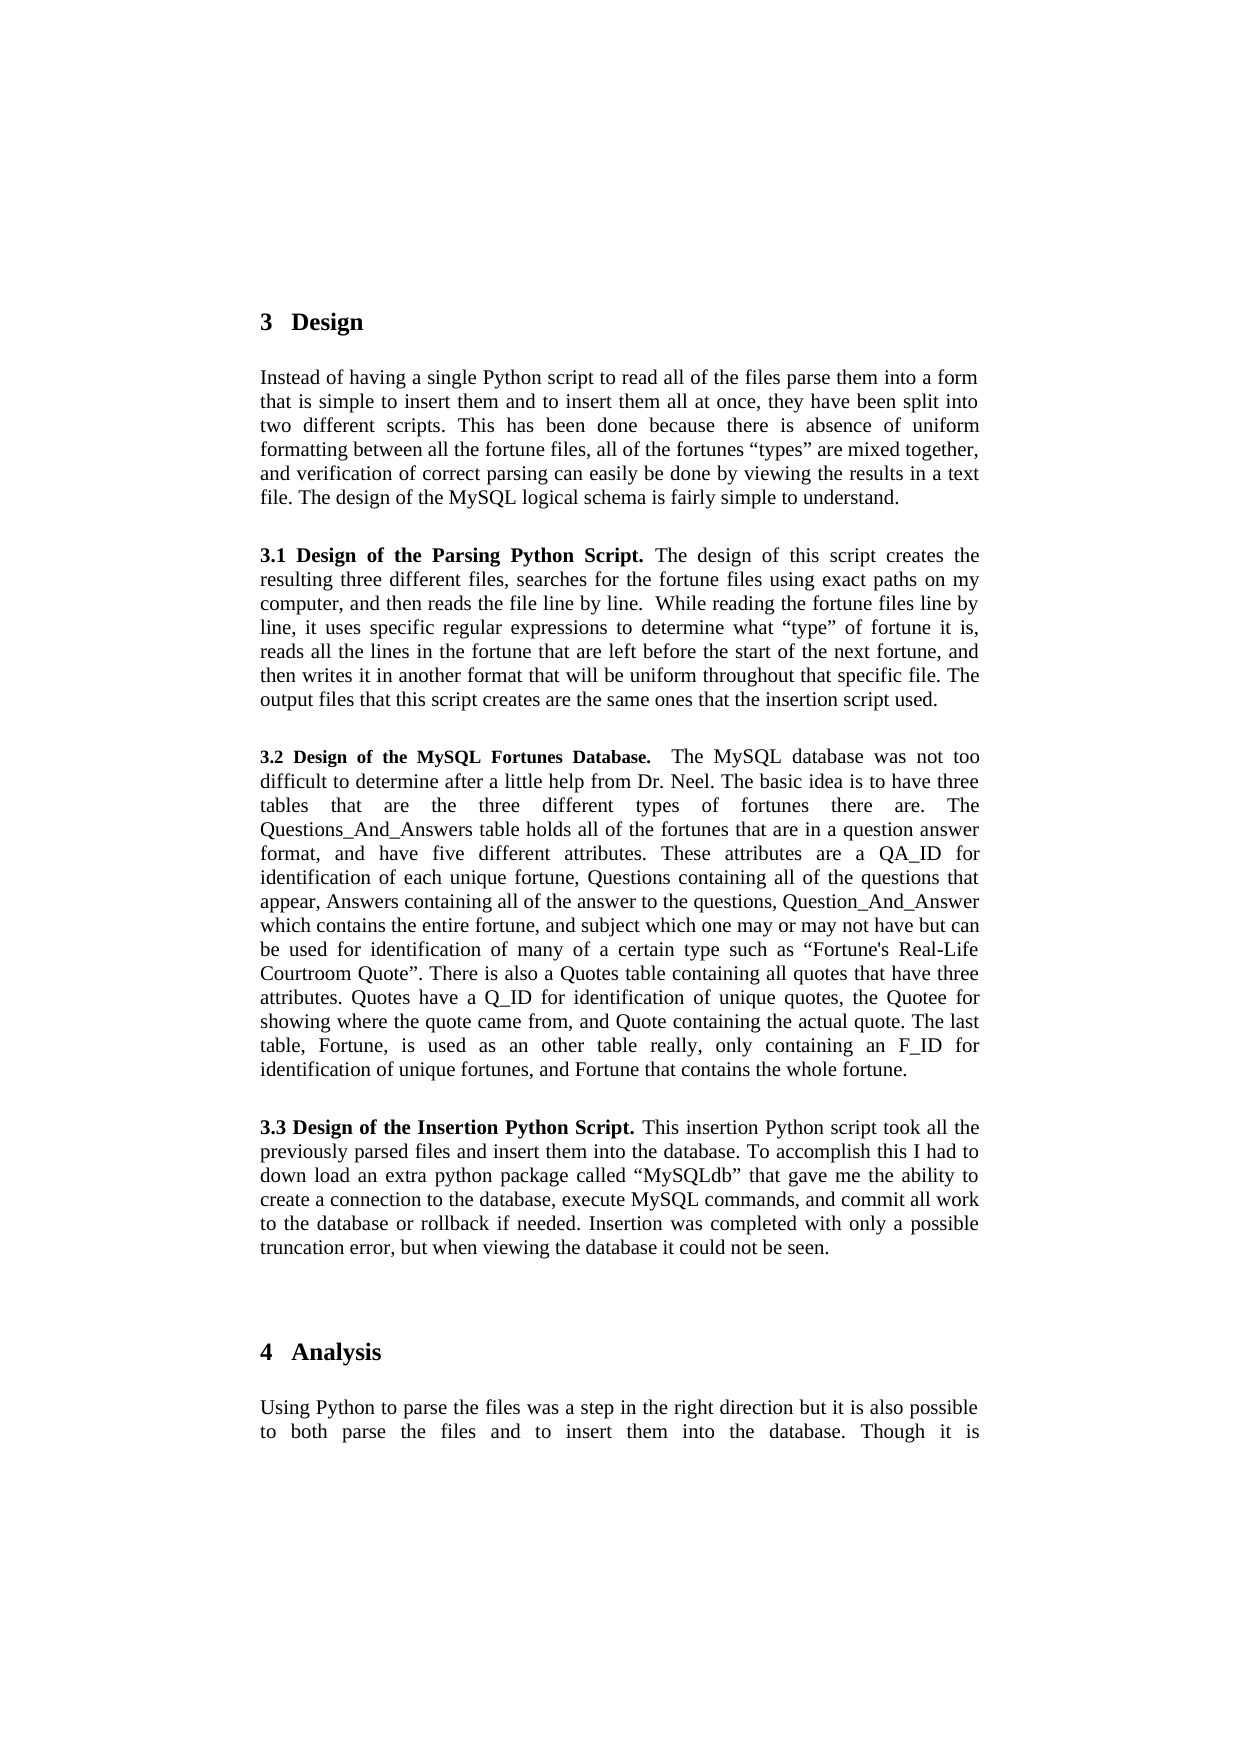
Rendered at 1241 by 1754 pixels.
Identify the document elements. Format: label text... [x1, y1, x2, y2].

subtitle 4 Analysis [260, 1337, 980, 1366]
subtitle 3.3 Design of the Insertion Python Script. This insertion Python script took all the previously parsed files and insert them into the database. To accomplish this I had to down load an extra python package called “MySQLdb” that gave me the ability to create a connection to the database, execute MySQL commands, and commit all work to the database or rollback if needed. Insertion was completed with only a possible truncation error, but when viewing the database it could not be seen. [260, 1115, 980, 1259]
text Instead of having a single Python script to read all of the files parse them into a form that is simple to insert them and to insert them all at once, they have been split into two different scripts. This has been done because there is absence of uniform formatting between all the fortune files, all of the fortunes “types” are mixed together, and verification of correct parsing can easily be done by viewing the results in a text file. The design of the MySQL logical schema is fairly simple to understand. [260, 365, 980, 509]
subtitle 3.2 Design of the MySQL Fortunes Database. The MySQL database was not too difficult to determine after a little help from Dr. Neel. The basic idea is to have three tables that are the three different types of fortunes there are. The Questions_And_Answers table holds all of the fortunes that are in a question answer format, and have five different attributes. These attributes are a QA_ID for identification of each unique fortune, Questions containing all of the questions that appear, Answers containing all of the answer to the questions, Question_And_Answer which contains the entire fortune, and subject which one may or may not have but can be used for identification of many of a certain type such as “Fortune's Real-Life Courtroom Quote”. There is also a Quotes table containing all quotes that have three attributes. Quotes have a Q_ID for identification of unique quotes, the Quotee for showing where the quote came from, and Quote containing the actual quote. The last table, Fortune, is used as an other table really, only containing an F_ID for identification of unique fortunes, and Fortune that contains the whole fortune. [260, 744, 980, 1081]
subtitle 3.1 Design of the Parsing Python Script. The design of this script creates the resulting three different files, searches for the fortune files using exact paths on my computer, and then reads the file line by line. While reading the fortune files line by line, it uses specific regular expressions to determine what “type” of fortune it is, reads all the lines in the fortune that are left before the start of the next fortune, and then writes it in another format that will be uniform throughout that specific file. The output files that this script creates are the same ones that the insertion script used. [260, 543, 980, 711]
subtitle 3 Design [260, 307, 980, 336]
text Using Python to parse the files was a step in the right direction but it is also possible to both parse the files and to insert them into the database. Though it is [260, 1395, 980, 1443]
